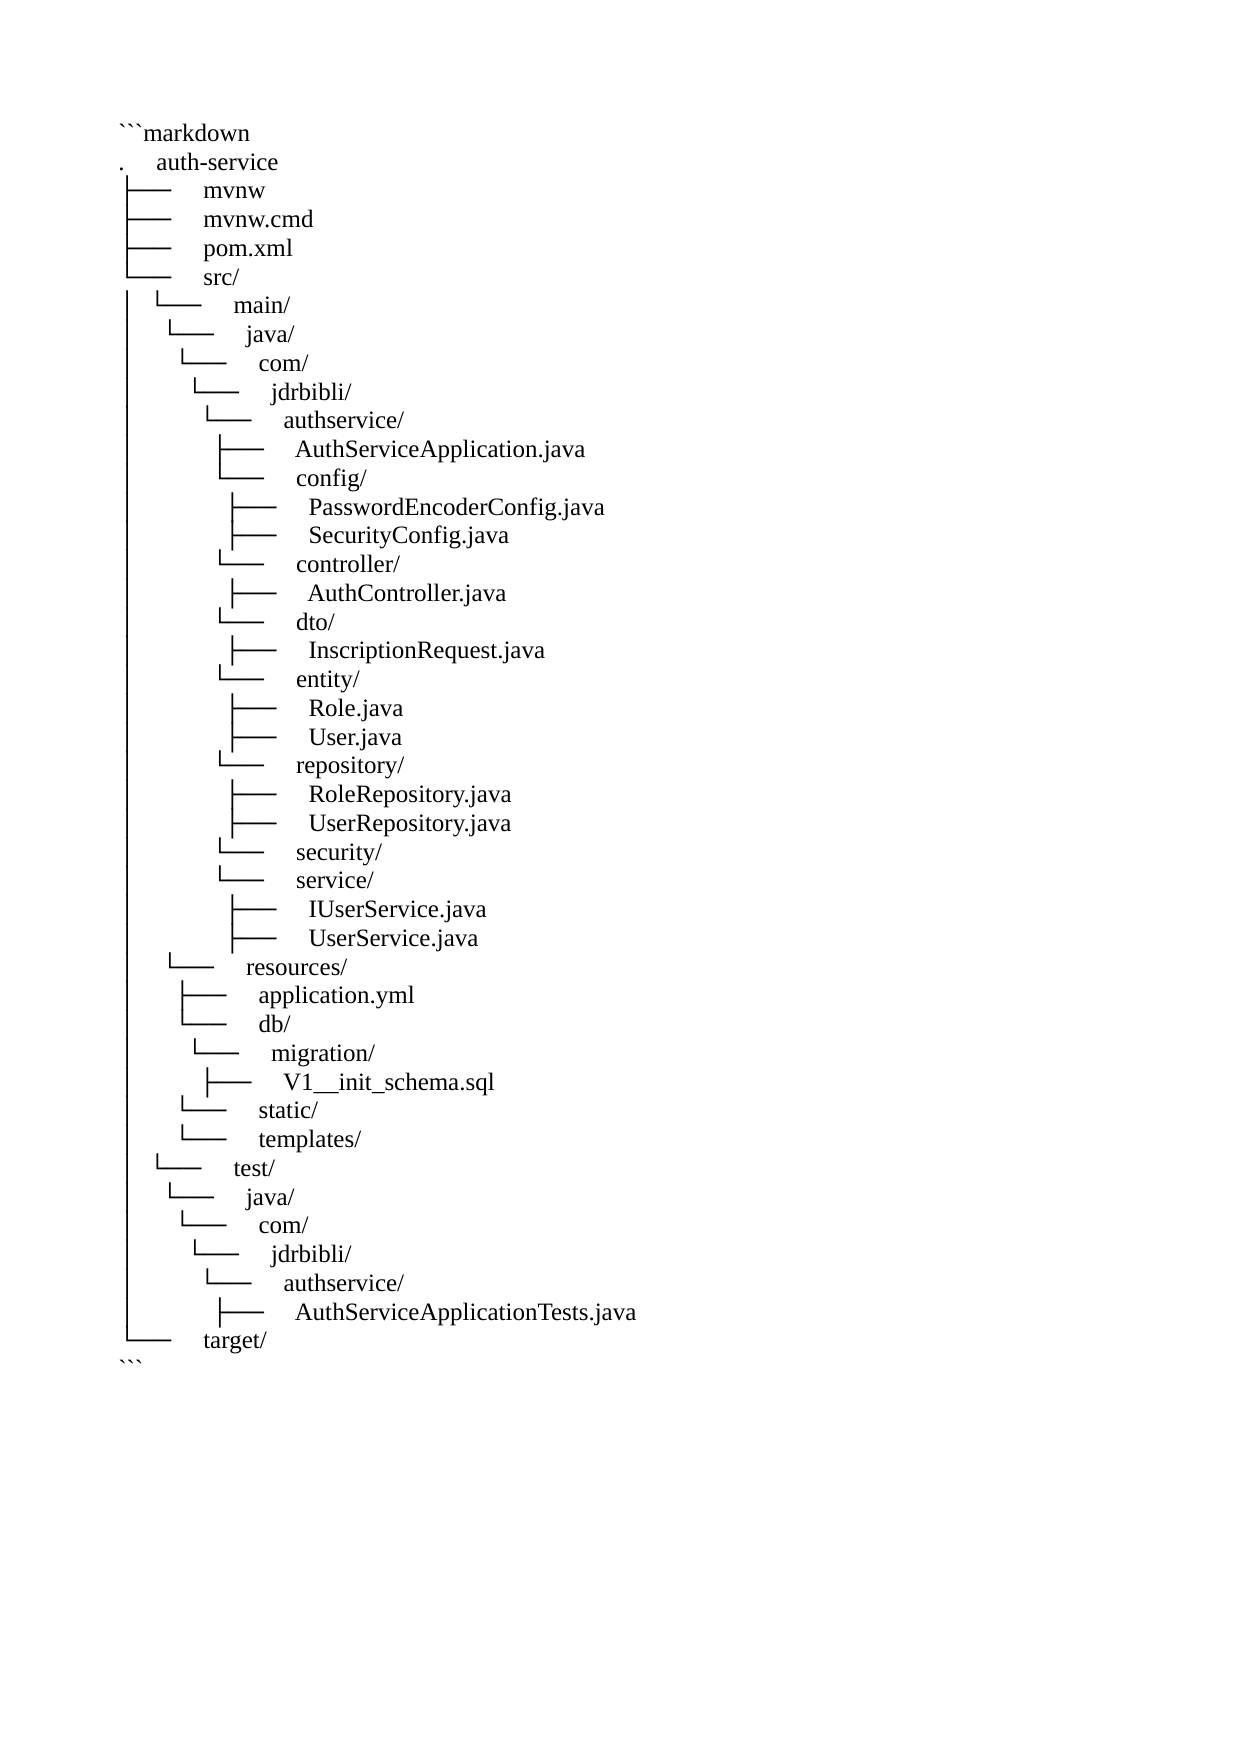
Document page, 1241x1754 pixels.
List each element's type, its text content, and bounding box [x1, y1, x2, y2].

text │ ├── 📄 AuthController.java [233, 578, 1122, 607]
text │ ├── 📄 IUserService.java [128, 894, 231, 923]
text │ ├── 📄 V1__init_schema.sql [208, 1067, 1122, 1096]
text │ ├── 📄 UserRepository.java [233, 808, 1122, 837]
text │ └── 📂 db/ [128, 1009, 1122, 1038]
text │ └── 📂 com/ [128, 348, 1122, 377]
text │ └── 📂 config/ [128, 463, 1122, 492]
text │ └── 📂 db/ [118, 1009, 126, 1038]
text │ ├── 📄 IUserService.java [233, 894, 1122, 923]
text │ └── 📂 templates/ [128, 1124, 1122, 1153]
text │ ├── 📄 UserService.java [128, 923, 231, 952]
text ├── 📄 mvnw [118, 176, 126, 204]
text │ └── 📂 dto/ [128, 607, 1122, 636]
text │ ├── 📄 SecurityConfig.java [233, 521, 1122, 549]
text │ └── 📂 com/ [128, 1211, 1122, 1239]
text ├── 📄 mvnw.cmd [128, 204, 1122, 233]
text │ ├── 📄 V1__init_schema.sql [128, 1067, 206, 1096]
text │ ├── 📄 PasswordEncoderConfig.java [233, 492, 1122, 521]
text │ └── 📂 test/ [128, 1153, 1122, 1182]
text │ └── 📂 repository/ [128, 751, 1122, 779]
text │ ├── 📄 User.java [233, 722, 1122, 751]
text │ ├── 📄 AuthServiceApplication.java [128, 434, 219, 463]
text │ └── 📂 authservice/ [128, 406, 1122, 434]
text . 📂 auth-service [118, 147, 1122, 176]
text │ ├── 📄 RoleRepository.java [128, 779, 231, 808]
text │ └── 📂 java/ [128, 1182, 1122, 1211]
text │ └── 📂 static/ [128, 1096, 1122, 1124]
text │ ├── 📄 SecurityConfig.java [128, 521, 231, 549]
text │ ├── 📄 AuthServiceApplicationTests.java [128, 1297, 219, 1326]
text │ ├── 📄 application.yml [183, 981, 1122, 1009]
text │ ├── 📄 InscriptionRequest.java [233, 636, 1122, 664]
text │ ├── 📄 application.yml [128, 981, 181, 1009]
text │ └── 📂 controller/ [128, 549, 1122, 578]
text │ └── 📂 jdrbibli/ [128, 1239, 1122, 1268]
text │ ├── 📄 AuthController.java [128, 578, 231, 607]
text ├── 📄 mvnw [128, 176, 1122, 204]
text │ ├── 📄 UserRepository.java [128, 808, 231, 837]
text │ └── 📂 migration/ [128, 1038, 1122, 1067]
text │ └── 📂 java/ [128, 319, 1122, 348]
text │ ├── 📄 InscriptionRequest.java [128, 636, 231, 664]
text │ └── 📂 entity/ [128, 664, 1122, 693]
text │ ├── 📄 AuthServiceApplication.java [221, 434, 1122, 463]
text │ ├── 📄 UserService.java [233, 923, 1122, 952]
text │ ├── 📄 User.java [128, 722, 231, 751]
text ├── 📄 pom.xml [128, 233, 1122, 262]
text ``` [118, 1354, 1122, 1383]
text │ ├── 📄 Role.java [128, 693, 231, 722]
text │ └── 📂 service/ [128, 866, 1122, 894]
text │ ├── 📄 RoleRepository.java [233, 779, 1122, 808]
text │ └── 📂 resources/ [128, 952, 1122, 981]
text │ ├── 📄 PasswordEncoderConfig.java [128, 492, 231, 521]
text │ ├── 📄 Role.java [233, 693, 1122, 722]
text │ └── 📂 authservice/ [128, 1268, 1122, 1297]
text ```markdown [118, 118, 1122, 147]
text └── 📂 src/ [118, 262, 1122, 291]
text │ └── 📂 security/ [128, 837, 1122, 866]
text └── 📂 target/ [118, 1326, 1122, 1354]
text │ ├── 📄 AuthServiceApplicationTests.java [221, 1297, 1122, 1326]
text │ └── 📂 main/ [128, 291, 1122, 319]
text │ └── 📂 jdrbibli/ [128, 377, 1122, 406]
